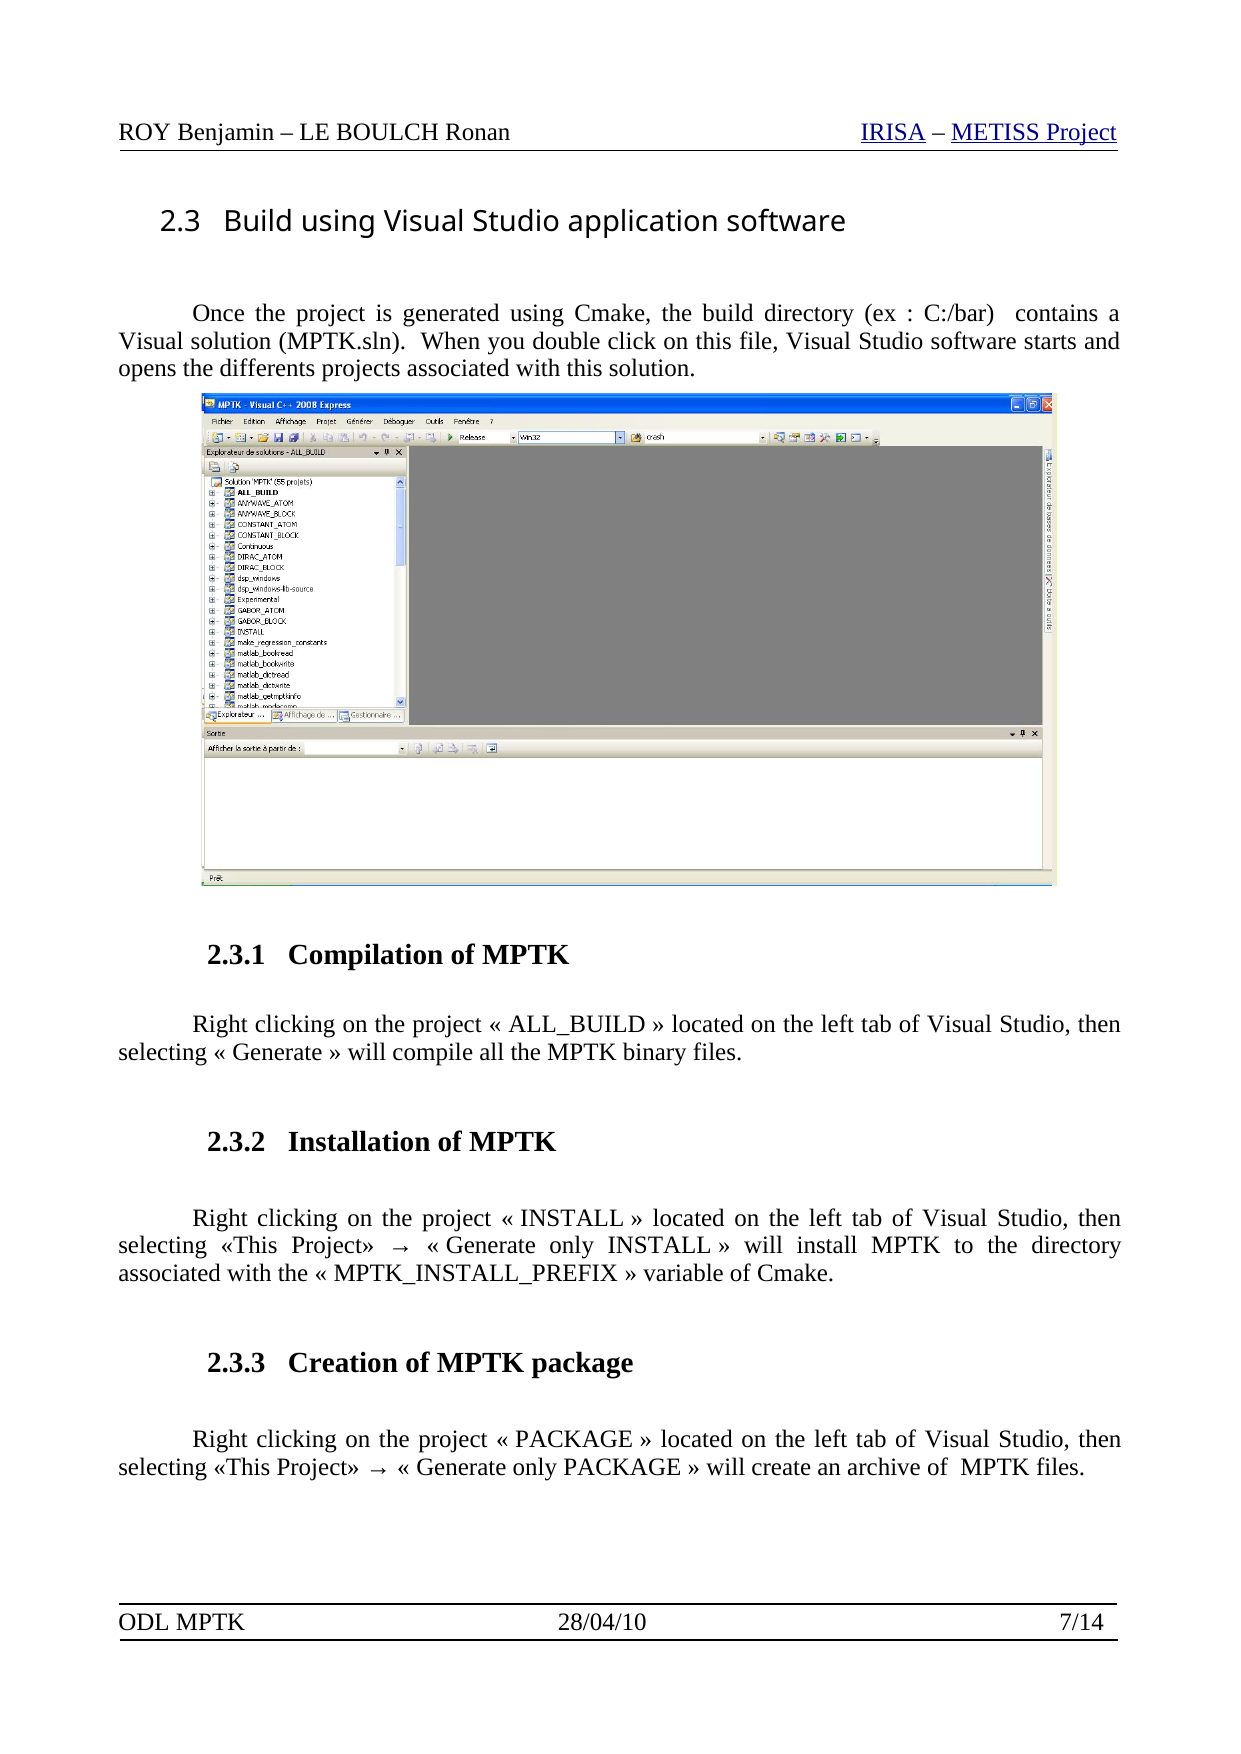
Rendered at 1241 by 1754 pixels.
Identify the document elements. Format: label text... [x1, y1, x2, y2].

subtitle Build using Visual Studio application software [118, 200, 1122, 240]
text Right clicking on the project « INSTALL » located on the left tab of Visual Studio, then selecting «This Project» → « Generate only INSTALL » will install MPTK to the directory associated with the « MPTK_INSTALL_PREFIX » variable of Cmake. [118, 1204, 1122, 1287]
text Right clicking on the project « PACKAGE » located on the left tab of Visual Studio, then selecting «This Project» → « Generate only PACKAGE » will create an archive of MPTK files. [118, 1425, 1122, 1480]
subtitle Creation of MPTK package [118, 1346, 1122, 1378]
text Right clicking on the project « ALL_BUILD » located on the left tab of Visual Studio, then selecting « Generate » will compile all the MPTK binary files. [118, 1011, 1122, 1066]
picture [201, 393, 1058, 886]
subtitle Installation of MPTK [118, 1125, 1122, 1157]
text Once the project is generated using Cmake, the build directory (ex : C:/bar) contains a Visual solution (MPTK.sln). When you double click on this file, Visual Studio software starts and opens the differents projects associated with this solution. [118, 299, 1122, 382]
subtitle Compilation of MPTK [118, 938, 1122, 970]
